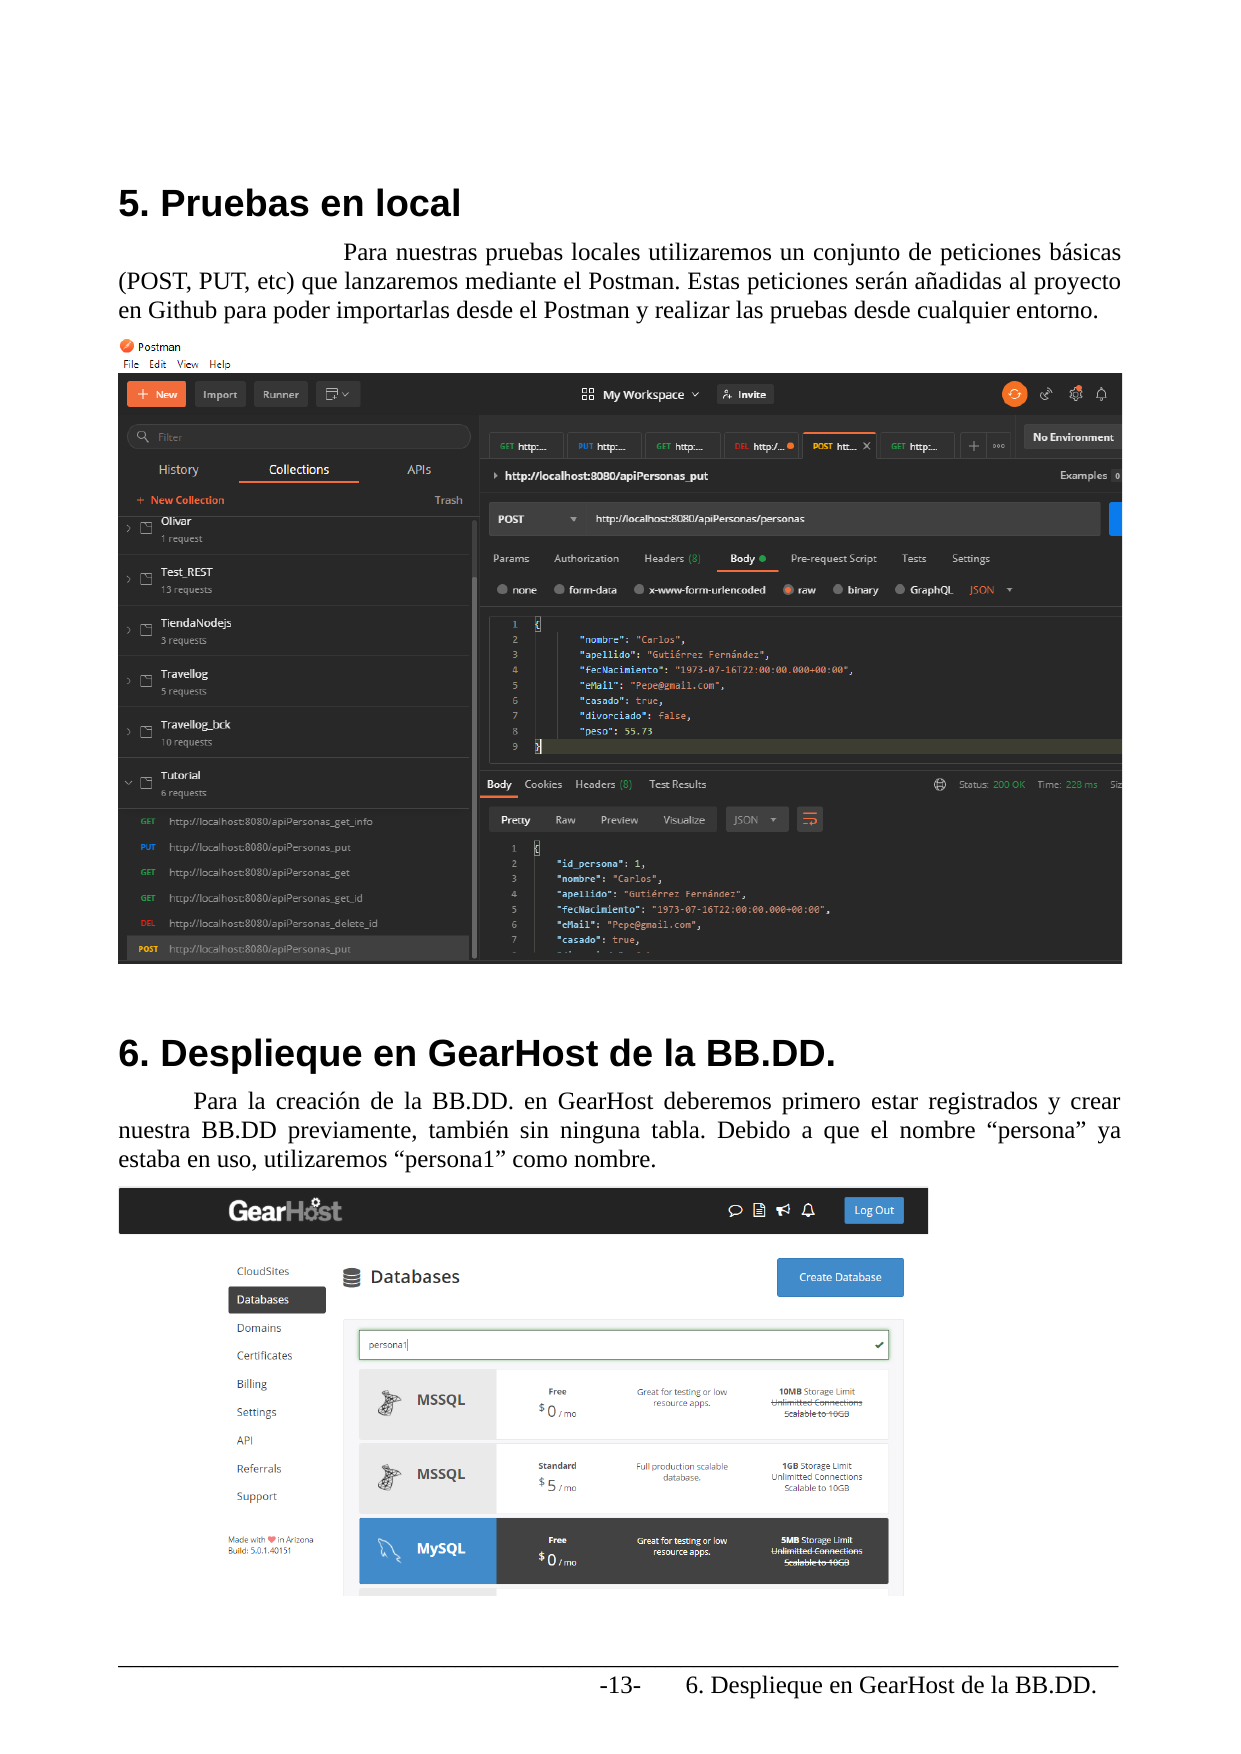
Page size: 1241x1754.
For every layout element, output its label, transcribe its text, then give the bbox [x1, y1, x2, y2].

subtitle 6. Desplieque en GearHost de la BB.DD. [118, 1030, 1122, 1074]
text Para la creación de la BB.DD. en GearHost deberemos primero estar registrados y crear nuestra BB.DD previamente, también sin ninguna tabla. Debido a que el nombre “persona” ya estaba en uso, utilizaremos “persona1” como nombre. [118, 1086, 1122, 1173]
picture [118, 336, 1123, 964]
subtitle 5. Pruebas en local [118, 181, 1122, 225]
picture [118, 1186, 929, 1596]
text Para nuestras pruebas locales utilizaremos un conjunto de peticiones básicas (POST, PUT, etc) que lanzaremos mediante el Postman. Estas peticiones serán añadidas al proyecto en Github para poder importarlas desde el Postman y realizar las pruebas desde cualquier entorno. [118, 237, 1122, 324]
